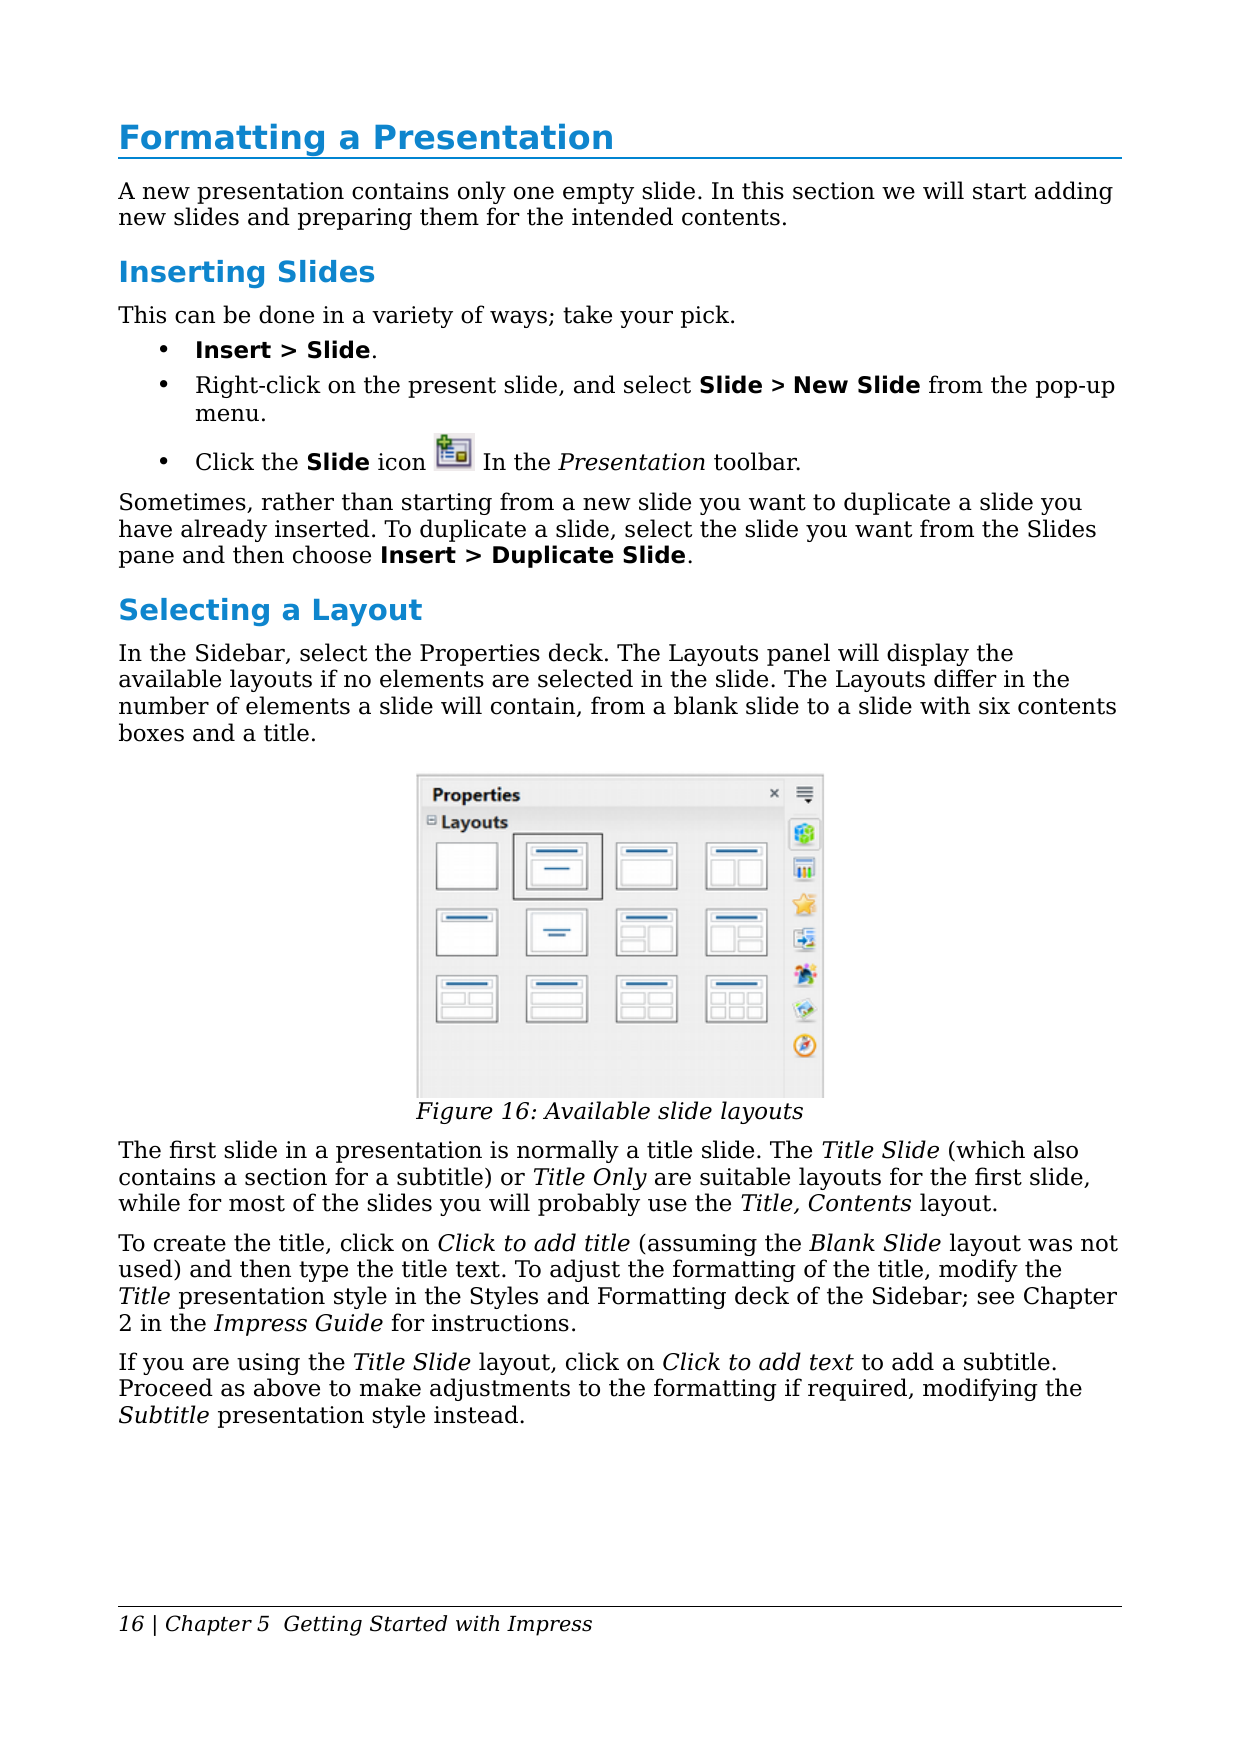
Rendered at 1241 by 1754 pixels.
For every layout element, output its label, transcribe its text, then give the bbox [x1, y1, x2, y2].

list Click the Slide icon In the Presentation toolbar. [156, 433, 1122, 477]
text Figure 16: Available slide layouts [416, 1098, 824, 1125]
picture [416, 771, 825, 1098]
text In the Sidebar, select the Properties deck. The Layouts panel will display the available layouts if no elements are selected in the slide. The Layouts differ in the number of elements a slide will contain, from a blank slide to a slide with six contents boxes and a title. [118, 640, 1122, 746]
subtitle Selecting a Layout [118, 593, 1122, 627]
text A new presentation contains only one empty slide. In this section we will start adding new slides and preparing them for the intended contents. [118, 178, 1122, 231]
subtitle Inserting Slides [118, 256, 1122, 289]
list This can be done in a variety of ways; take your pick. [118, 302, 1122, 328]
picture [433, 433, 475, 471]
subtitle Formatting a Presentation [118, 118, 1122, 157]
text If you are using the Title Slide layout, click on Click to add text to add a subtitle. Proceed as above to make adjustments to the formatting if required, modifying the Subtitle presentation style instead. [118, 1349, 1122, 1429]
text The first slide in a presentation is normally a title slide. The Title Slide (which also contains a section for a subtitle) or Title Only are suitable layouts for the first slide, while for most of the slides you will probably use the Title, Contents layout. [118, 1137, 1122, 1217]
list Right-click on the present slide, and select Slide > New Slide from the pop-up menu. [156, 370, 1122, 427]
list Insert > Slide. [156, 335, 1122, 364]
text Sometimes, rather than starting from a new slide you want to duplicate a slide you have already inserted. To duplicate a slide, select the slide you want from the Slides pane and then choose Insert > Duplicate Slide. [118, 489, 1122, 569]
text To create the title, click on Click to add title (assuming the Blank Slide layout was not used) and then type the title text. To adjust the formatting of the title, modify the Title presentation style in the Styles and Formatting deck of the Sidebar; see Chapter 2 in the Impress Guide for instructions. [118, 1230, 1122, 1336]
